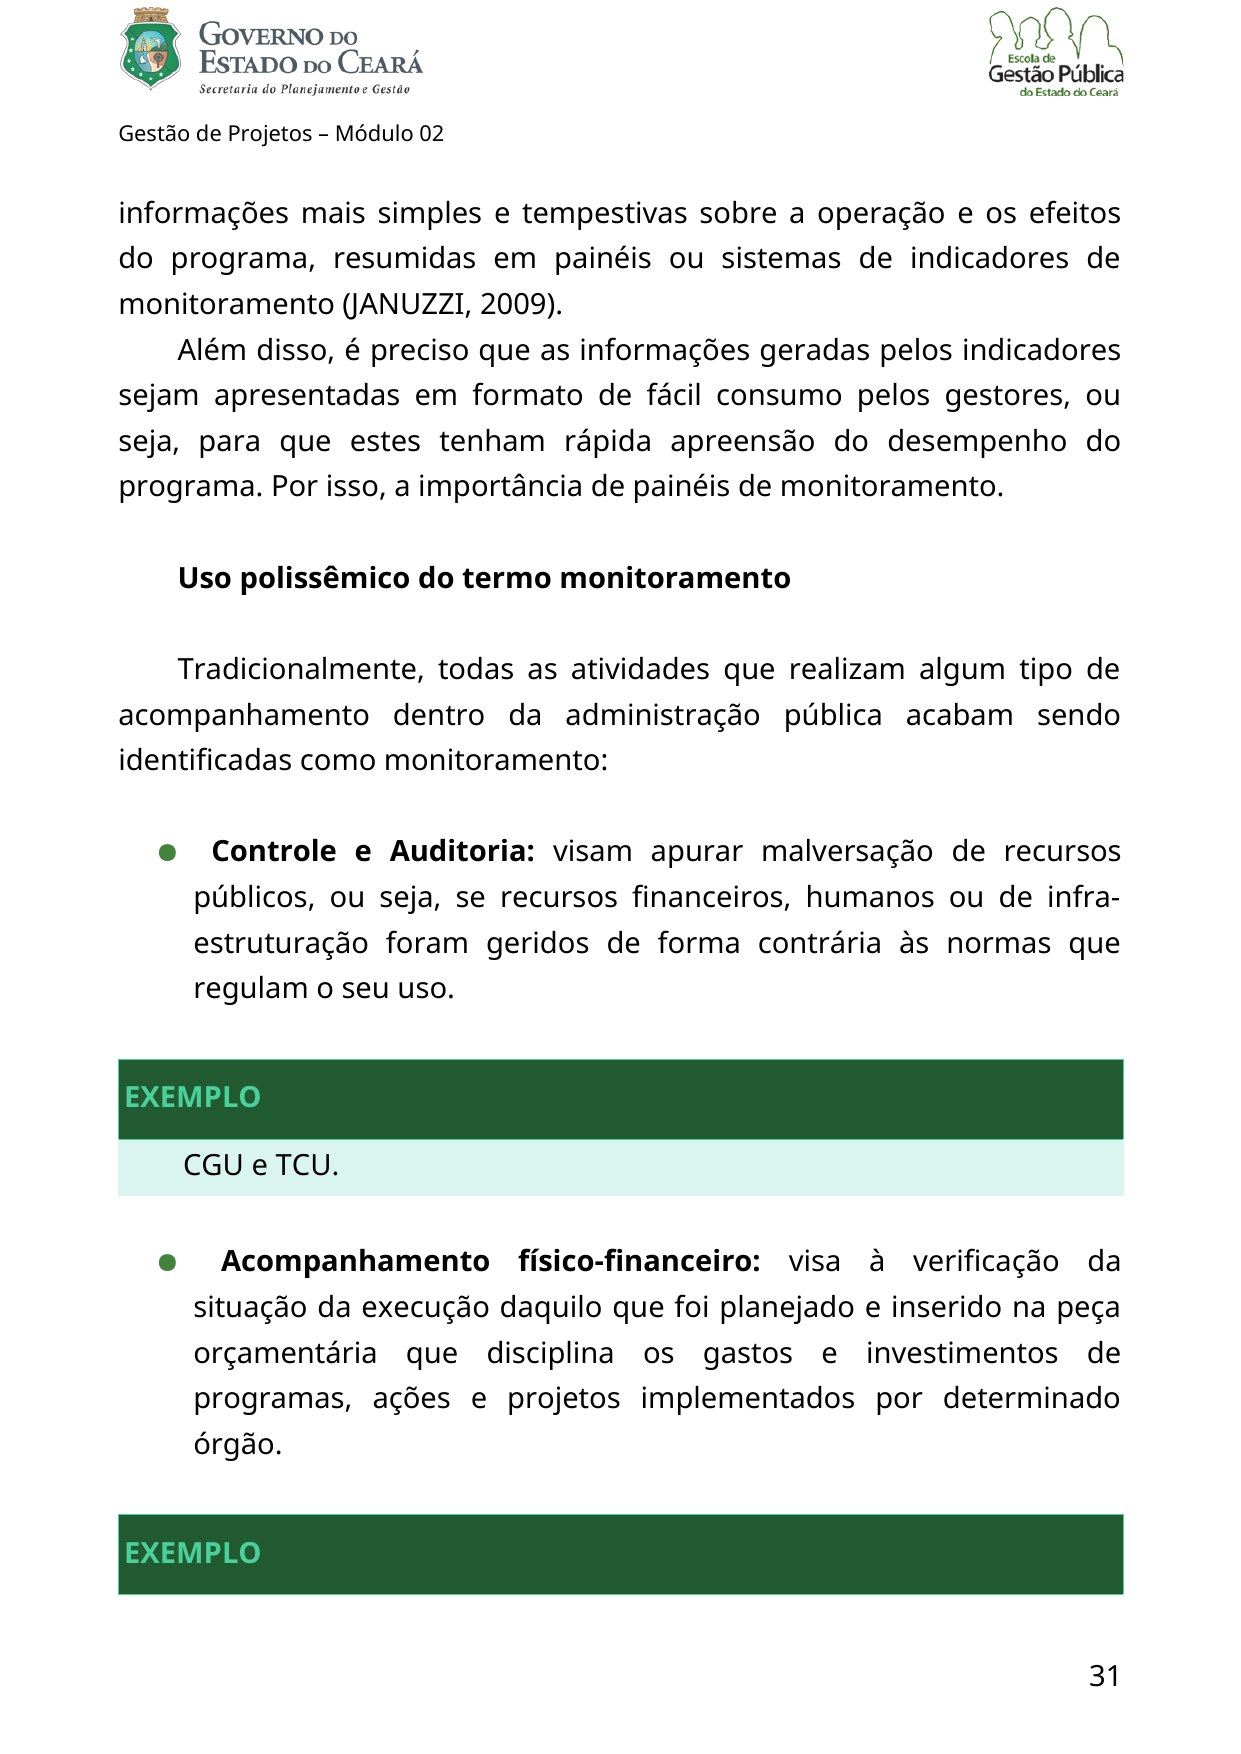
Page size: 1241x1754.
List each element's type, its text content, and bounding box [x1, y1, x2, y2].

table_header EXEMPLO [119, 1060, 1123, 1139]
list Acompanhamento físico-financeiro: visa à verificação da situação da execução daquilo que foi planejado e inserido na peça orçamentária que disciplina os gastos e investimentos de programas, ações e projetos implementados por determinado órgão. [156, 1241, 1122, 1463]
table_header EXEMPLO [119, 1515, 1123, 1594]
text Além disso, é preciso que as informações geradas pelos indicadores sejam apresentadas em formato de fácil consumo pelos gestores, ou seja, para que estes tenham rápida apreensão do desempenho do programa. Por isso, a importância de painéis de monitoramento. [118, 329, 1122, 505]
list Controle e Auditoria: visam apurar malversação de recursos públicos, ou seja, se recursos financeiros, humanos ou de infra-estruturação foram geridos de forma contrária às normas que regulam o seu uso. [156, 831, 1122, 1007]
text informações mais simples e tempestivas sobre a operação e os efeitos do programa, resumidas em painéis ou sistemas de indicadores de monitoramento (JANUZZI, 2009). [118, 192, 1122, 323]
text Tradicionalmente, todas as atividades que realizam algum tipo de acompanhamento dentro da administração pública acabam sendo identificadas como monitoramento: [118, 648, 1122, 779]
text Uso polissêmico do termo monitoramento [118, 557, 1122, 597]
table_cell CGU e TCU. [119, 1140, 1123, 1195]
picture [120, 7, 1124, 96]
